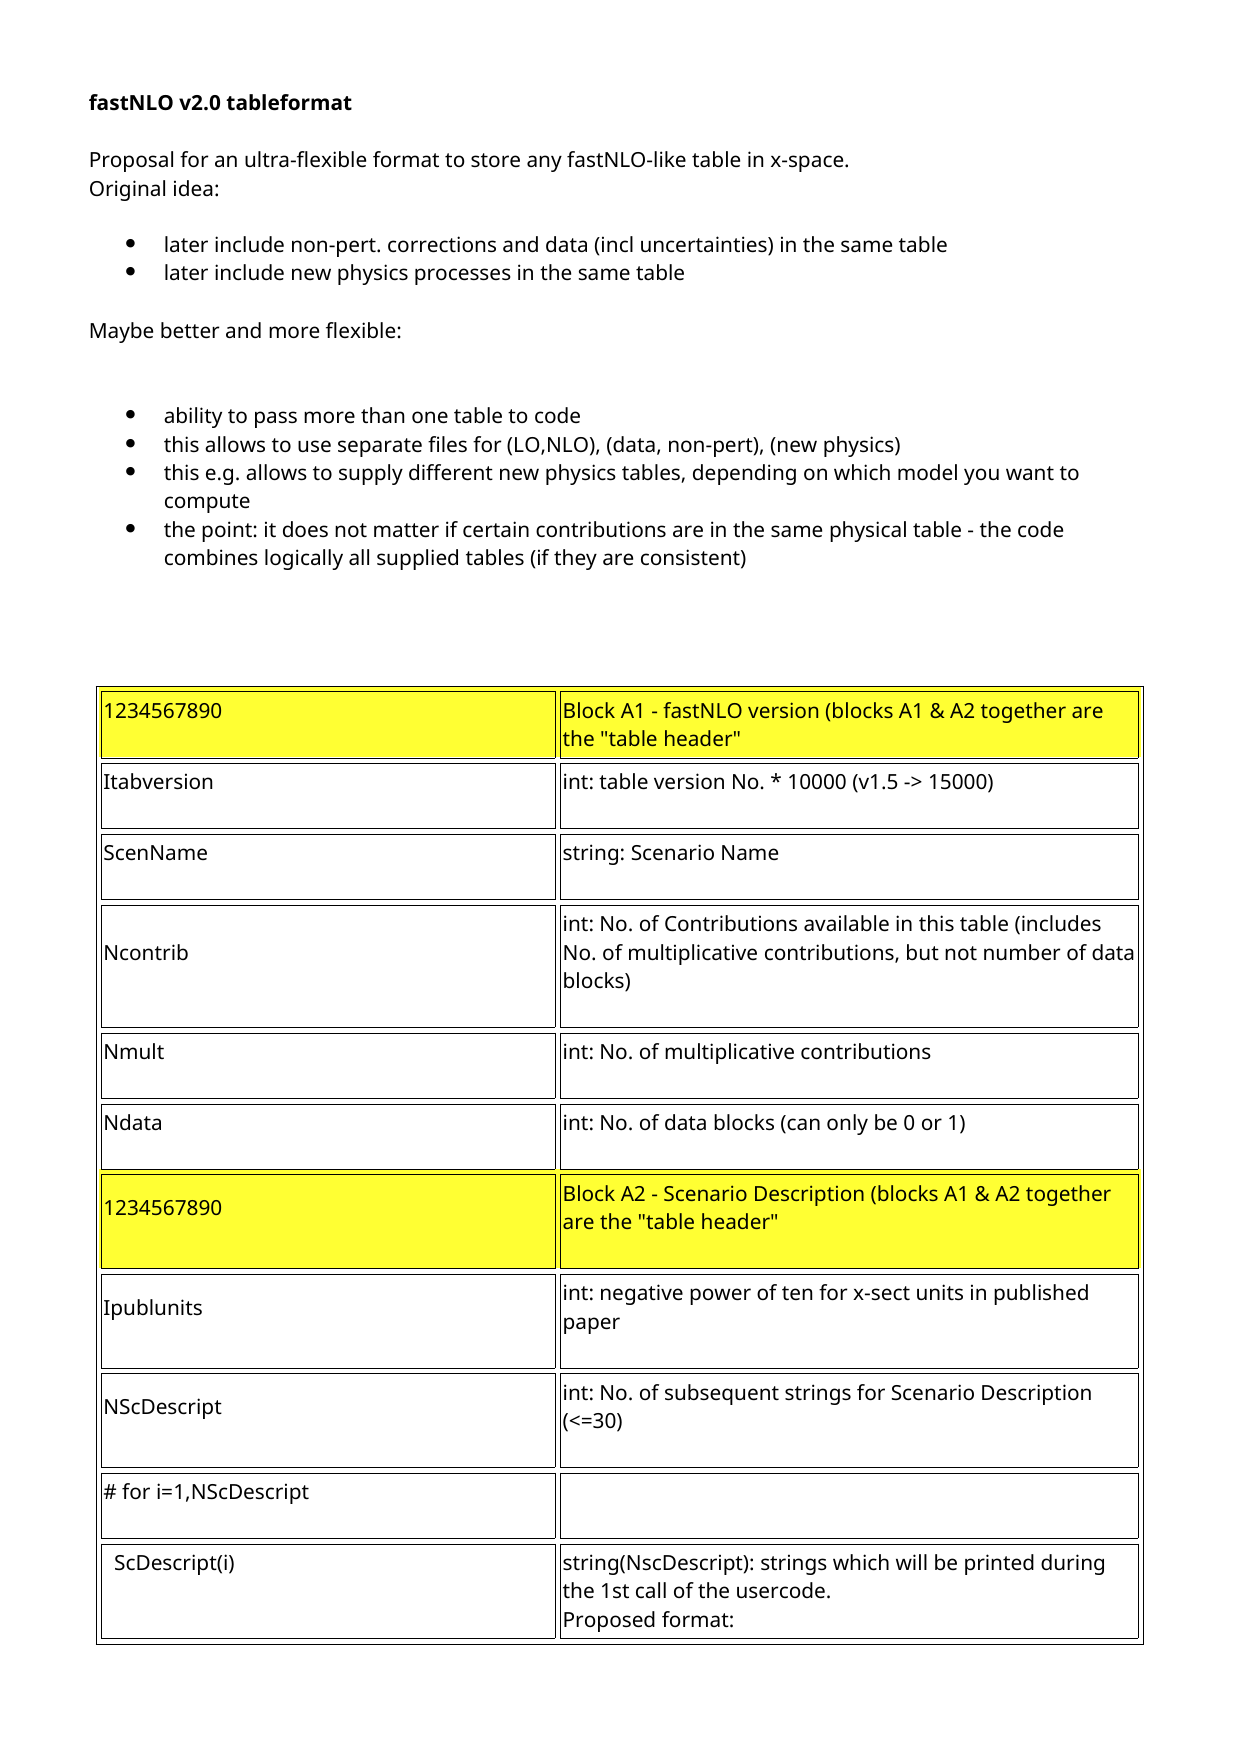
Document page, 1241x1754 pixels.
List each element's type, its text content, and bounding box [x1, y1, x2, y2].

table_cell Nmult [99, 1027, 558, 1098]
table_cell string: Scenario Name [558, 828, 1141, 899]
table_cell string(NscDescript): strings which will be printed during the 1st call of the usercode. Proposed format: [558, 1538, 1141, 1638]
table_cell ScDescript(i) [99, 1538, 558, 1638]
list the point: it does not matter if certain contributions are in the same physical table - the code combines logically all supplied tables (if they are consistent) [126, 515, 1152, 657]
table_cell int: No. of data blocks (can only be 0 or 1) [558, 1098, 1141, 1169]
table_cell [558, 1467, 1141, 1538]
table_cell Ipublunits [99, 1268, 558, 1368]
table_cell 1234567890 [99, 1169, 558, 1268]
table_cell int: No. of multiplicative contributions [558, 1027, 1141, 1098]
table_header 1234567890 [99, 687, 558, 757]
table_cell NScDescript [99, 1368, 558, 1467]
table_cell # for i=1,NScDescript [99, 1467, 558, 1538]
table_header Block A1 - fastNLO version (blocks A1 & A2 together are the "table header" [558, 687, 1141, 757]
table_cell Ndata [99, 1098, 558, 1169]
table_cell int: No. of subsequent strings for Scenario Description (<=30) [558, 1368, 1141, 1467]
list ability to pass more than one table to code [126, 401, 1152, 430]
table_cell Itabversion [99, 758, 558, 828]
list later include new physics processes in the same table [126, 258, 1152, 287]
table_cell int: table version No. * 10000 (v1.5 -> 15000) [558, 758, 1141, 828]
list this e.g. allows to supply different new physics tables, depending on which model you want to compute [126, 458, 1152, 515]
table_cell int: No. of Contributions available in this table (includes No. of multiplicative contributions, but not number of data blocks) [558, 899, 1141, 1027]
table_cell Ncontrib [99, 899, 558, 1027]
table_cell Block A2 - Scenario Description (blocks A1 & A2 together are the "table header" [558, 1169, 1141, 1268]
list later include non-pert. corrections and data (incl uncertainties) in the same table [126, 230, 1152, 258]
table_cell int: negative power of ten for x-sect units in published paper [558, 1268, 1141, 1368]
list this allows to use separate files for (LO,NLO), (data, non-pert), (new physics) [126, 430, 1152, 458]
table_cell [561, 1474, 1138, 1538]
table_cell ScenName [99, 828, 558, 899]
text fastNLO v2.0 tableformat Proposal for an ultra-flexible format to store any fastNLO-like table in x-space. Original idea: [88, 88, 1152, 230]
text Maybe better and more flexible: [88, 316, 1152, 372]
